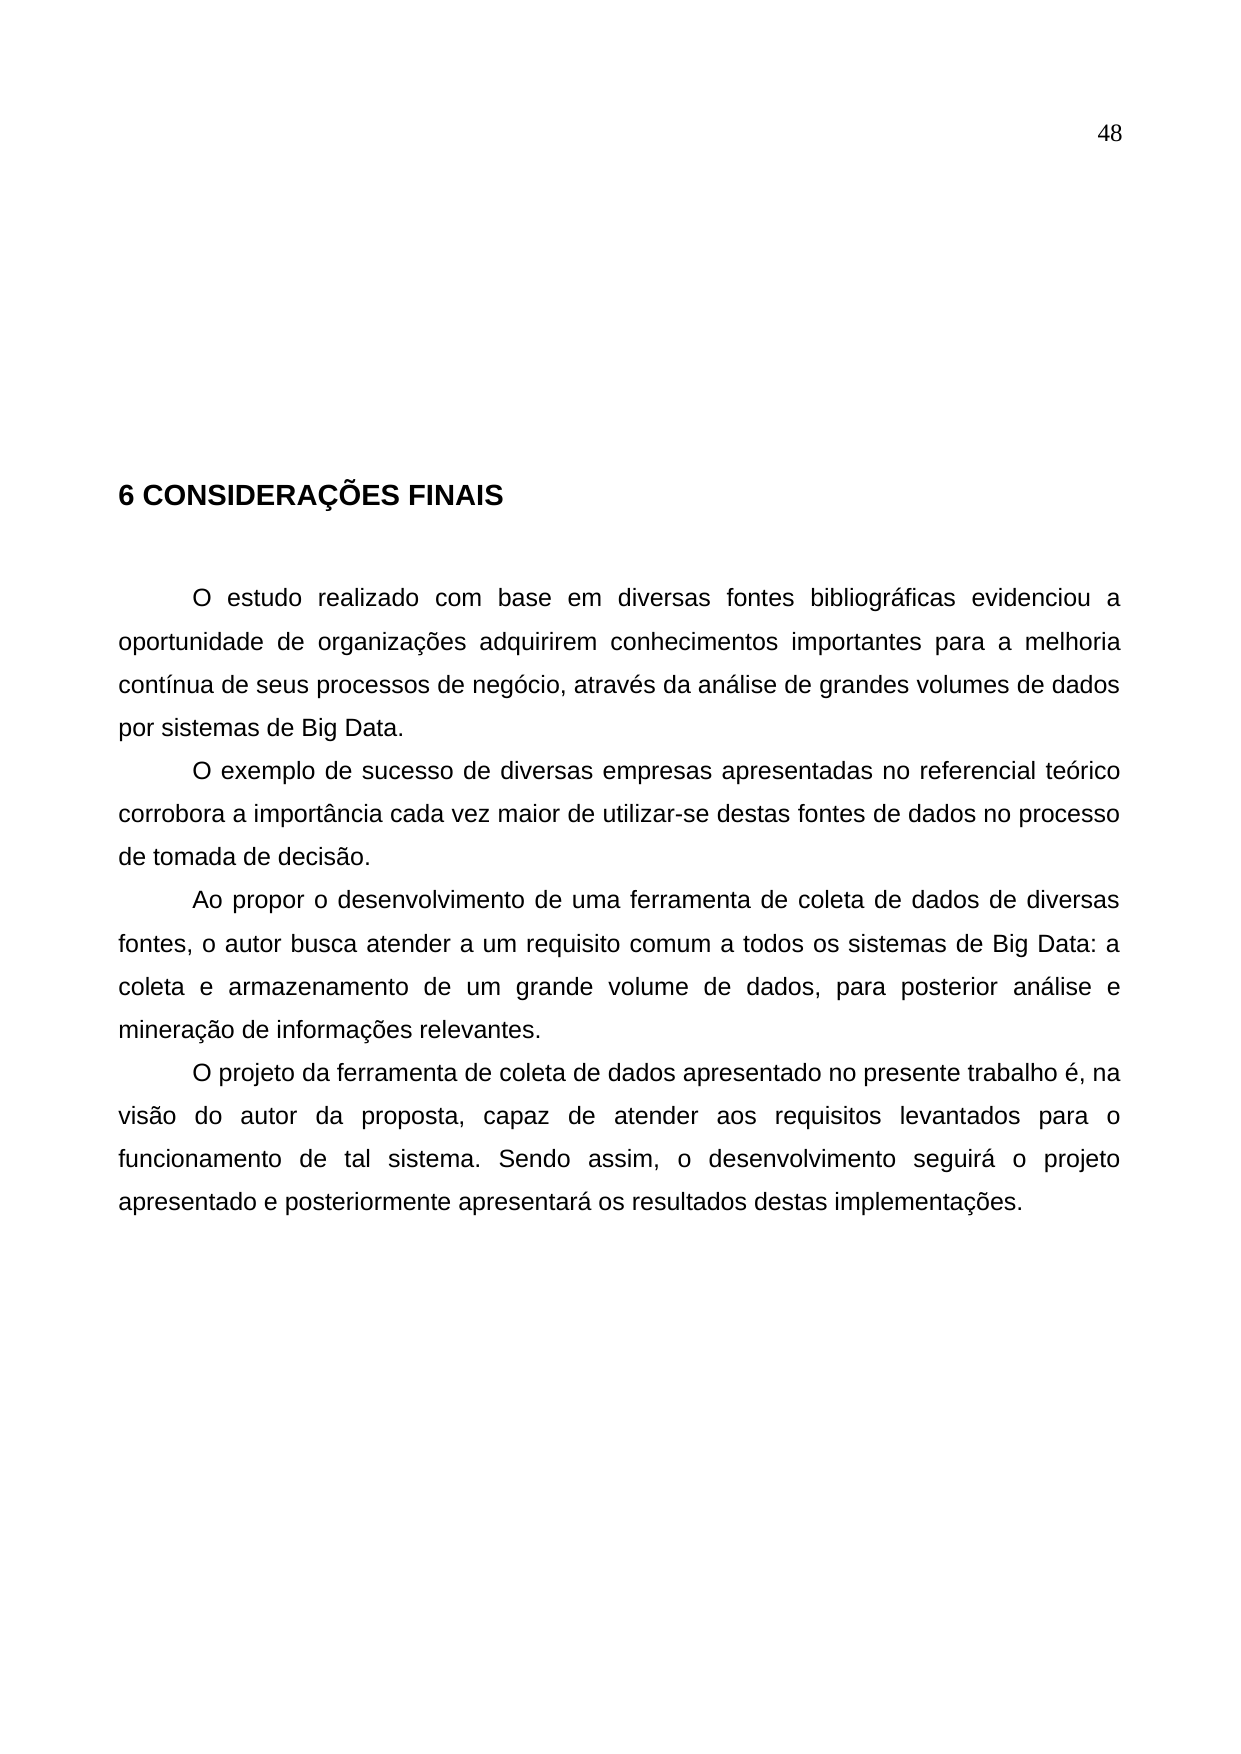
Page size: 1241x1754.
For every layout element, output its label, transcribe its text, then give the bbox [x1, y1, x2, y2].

text 6 CONSIDERAÇÕES FINAIS [118, 478, 1122, 512]
text Ao propor o desenvolvimento de uma ferramenta de coleta de dados de diversas fontes, o autor busca atender a um requisito comum a todos os sistemas de Big Data: a coleta e armazenamento de um grande volume de dados, para posterior análise e mineração de informações relevantes. [118, 886, 1122, 1044]
text O estudo realizado com base em diversas fontes bibliográficas evidenciou a oportunidade de organizações adquirirem conhecimentos importantes para a melhoria contínua de seus processos de negócio, através da análise de grandes volumes de dados por sistemas de Big Data. [118, 579, 1122, 742]
text O exemplo de sucesso de diversas empresas apresentadas no referencial teórico corrobora a importância cada vez maior de utilizar-se destas fontes de dados no processo de tomada de decisão. [118, 756, 1122, 871]
text O projeto da ferramenta de coleta de dados apresentado no presente trabalho é, na visão do autor da proposta, capaz de atender aos requisitos levantados para o funcionamento de tal sistema. Sendo assim, o desenvolvimento seguirá o projeto apresentado e posteriormente apresentará os resultados destas implementações. [118, 1058, 1122, 1216]
